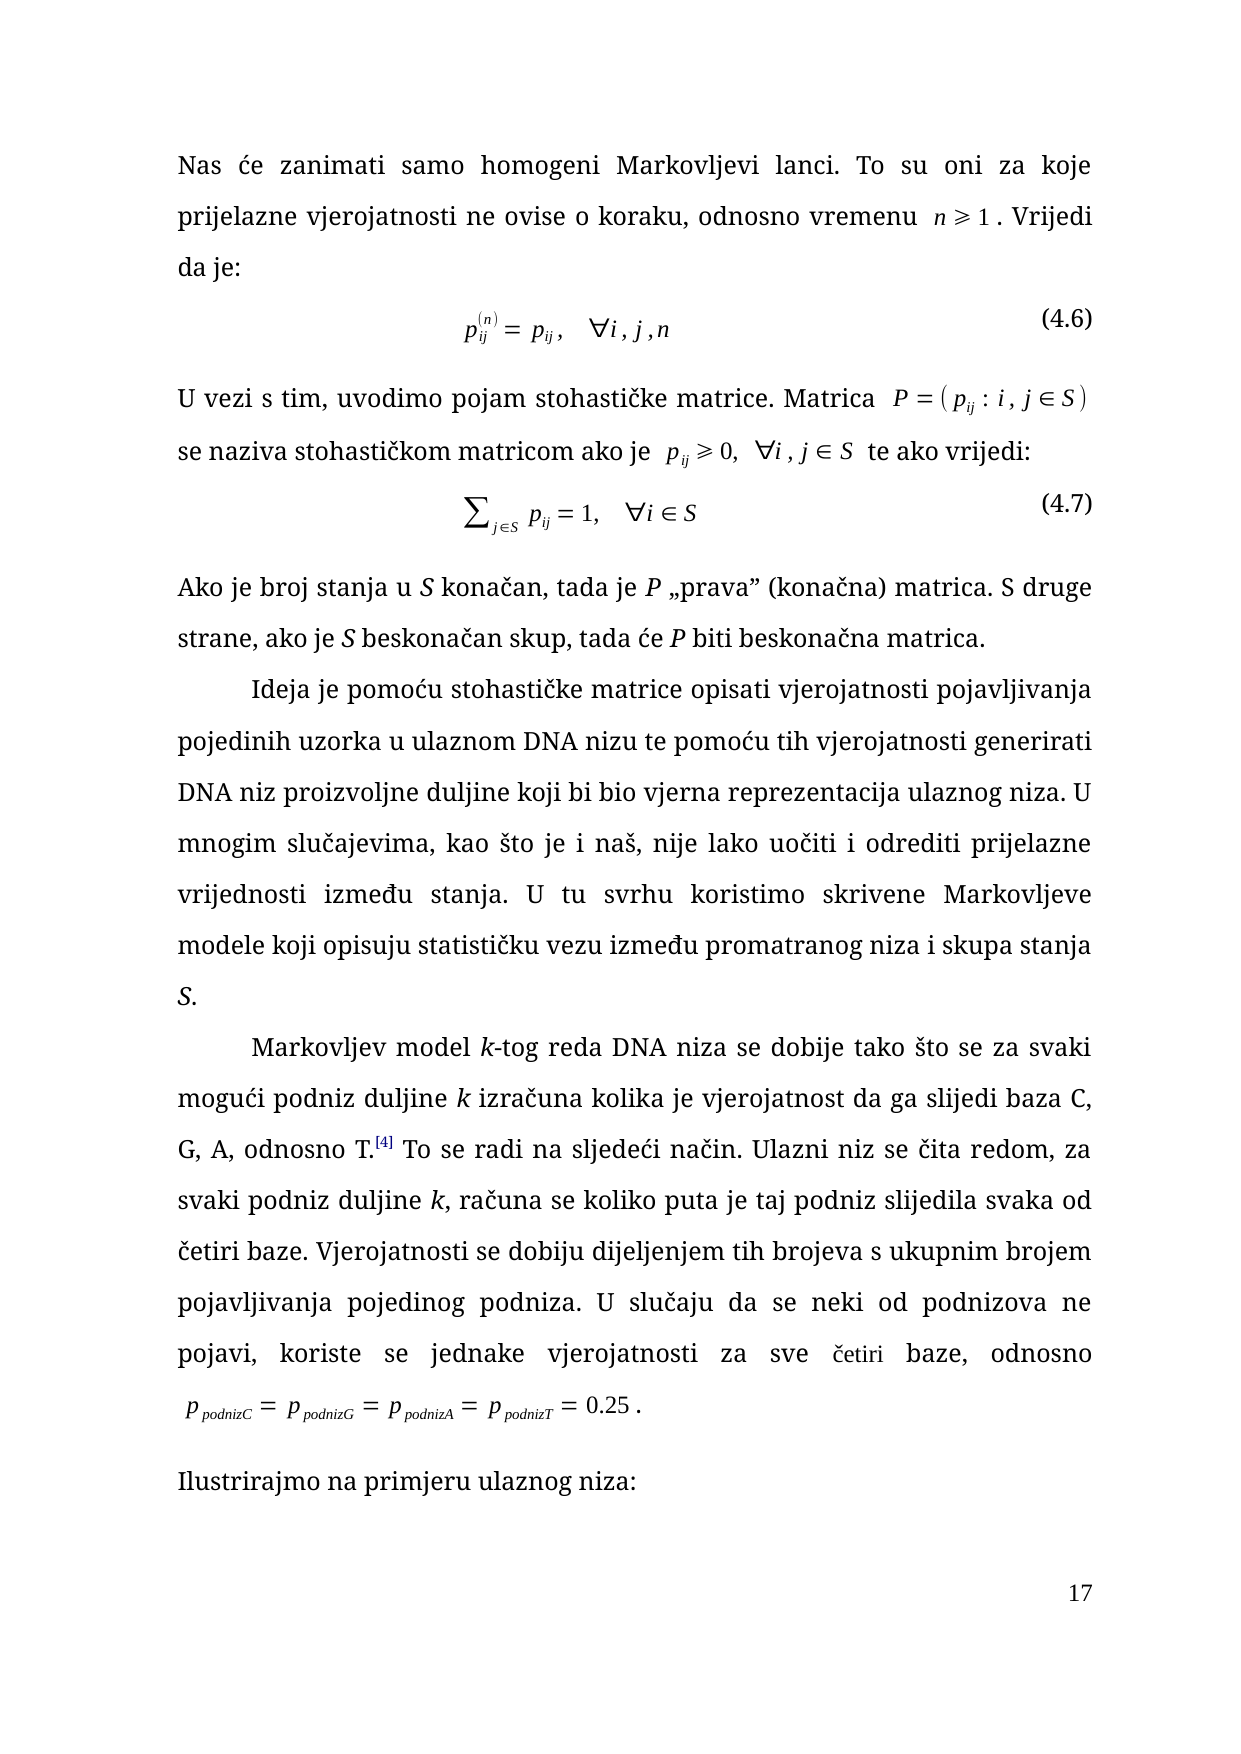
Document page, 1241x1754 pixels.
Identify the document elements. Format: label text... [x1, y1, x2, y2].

text (4.6) [177, 301, 1093, 363]
text U vezi s tim, uvodimo pojam stohastičke matrice. Matrica se naziva stohastičkom matricom ako je te ako vrijedi: [177, 380, 1093, 469]
text Ilustrirajmo na primjeru ulaznog niza: [177, 1463, 1093, 1497]
text (4.7) [177, 486, 1093, 553]
text Nas će zanimati samo homogeni Markovljevi lanci. To su oni za koje prijelazne vjerojatnosti ne ovise o koraku, odnosno vremenu . Vrijedi da je: [177, 148, 1093, 284]
text Markovljev model k-tog reda DNA niza se dobije tako što se za svaki mogući podniz duljine k izračuna kolika je vjerojatnost da ga slijedi baza C, G, A, odnosno T.[4] To se radi na sljedeći način. Ulazni niz se čita redom, za svaki podniz duljine k, računa se koliko puta je taj podniz slijedila svaka od četiri baze. Vjerojatnosti se dobiju dijeljenjem tih brojeva s ukupnim brojem pojavljivanja pojedinog podniza. U slučaju da se neki od podnizova ne pojavi, koriste se jednake vjerojatnosti za sve četiri baze, odnosno . [177, 1029, 1093, 1446]
text Ideja je pomoću stohastičke matrice opisati vjerojatnosti pojavljivanja pojedinih uzorka u ulaznom DNA nizu te pomoću tih vjerojatnosti generirati DNA niz proizvoljne duljine koji bi bio vjerna reprezentacija ulaznog niza. U mnogim slučajevima, kao što je i naš, nije lako uočiti i odrediti prijelazne vrijednosti između stanja. U tu svrhu koristimo skrivene Markovljeve modele koji opisuju statističku vezu između promatranog niza i skupa stanja S. [177, 672, 1093, 1012]
text Ako je broj stanja u S konačan, tada je P „prava” (konačna) matrica. S druge strane, ako je S beskonačan skup, tada će P biti beskonačna matrica. [177, 570, 1093, 655]
